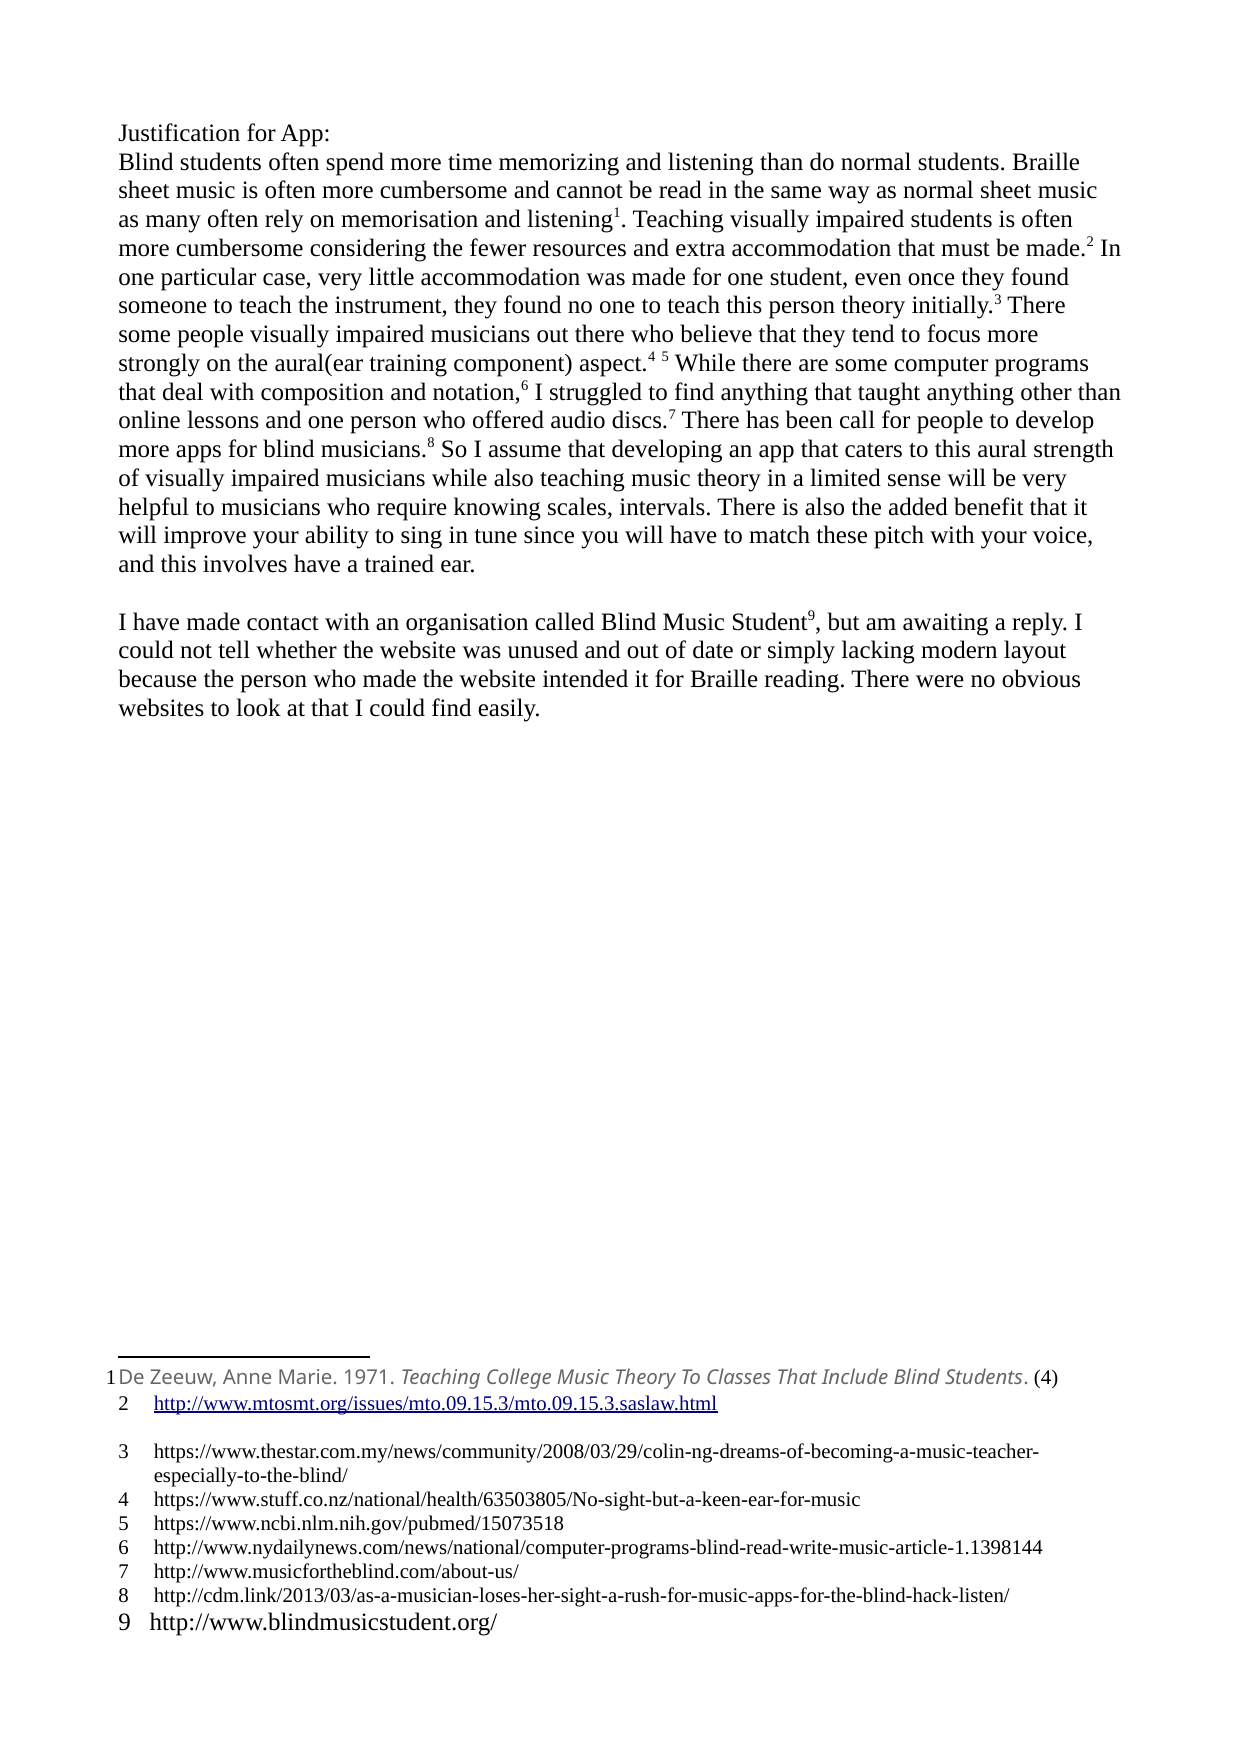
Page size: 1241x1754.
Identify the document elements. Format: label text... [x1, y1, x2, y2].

text http://www.musicfortheblind.com/about-us/ [118, 1559, 1122, 1583]
text http://www.nydailynews.com/news/national/computer-programs-blind-read-write-music-article-1.1398144 [118, 1535, 1122, 1559]
text https://www.ncbi.nlm.nih.gov/pubmed/15073518 [118, 1511, 1122, 1535]
text https://www.thestar.com.my/news/community/2008/03/29/colin-ng-dreams-of-becoming-a-music-teacher-especially-to-the-blind/ [118, 1439, 1122, 1487]
text http://www.mtosmt.org/issues/mto.09.15.3/mto.09.15.3.saslaw.html [118, 1391, 1122, 1414]
text http://www.blindmusicstudent.org/ [118, 1607, 1122, 1636]
text Justification for App: [118, 118, 1122, 147]
text https://www.stuff.co.nz/national/health/63503805/No-sight-but-a-keen-ear-for-music [118, 1487, 1122, 1511]
text Blind students often spend more time memorizing and listening than do normal students. Braille sheet music is often more cumbersome and cannot be read in the same way as normal sheet music as many often rely on memorisation and listening. Teaching visually impaired students is often more cumbersome considering the fewer resources and extra accommodation that must be made. In one particular case, very little accommodation was made for one student, even once they found someone to teach the instrument, they found no one to teach this person theory initially. There some people visually impaired musicians out there who believe that they tend to focus more strongly on the aural(ear training component) aspect. While there are some computer programs that deal with composition and notation, I struggled to find anything that taught anything other than online lessons and one person who offered audio discs. There has been call for people to develop more apps for blind musicians. So I assume that developing an app that caters to this aural strength of visually impaired musicians while also teaching music theory in a limited sense will be very helpful to musicians who require knowing scales, intervals. There is also the added benefit that it will improve your ability to sing in tune since you will have to match these pitch with your voice, and this involves have a trained ear. [118, 147, 1122, 578]
text I have made contact with an organisation called Blind Music Student, but am awaiting a reply. I could not tell whether the website was unused and out of date or simply lacking modern layout because the person who made the website intended it for Braille reading. There were no obvious websites to look at that I could find easily. [118, 607, 1122, 722]
text De Zeeuw, Anne Marie. 1971. Teaching College Music Theory To Classes That Include Blind Students. (4) [106, 1363, 1122, 1391]
text http://cdm.link/2013/03/as-a-musician-loses-her-sight-a-rush-for-music-apps-for-the-blind-hack-listen/ [118, 1583, 1122, 1607]
